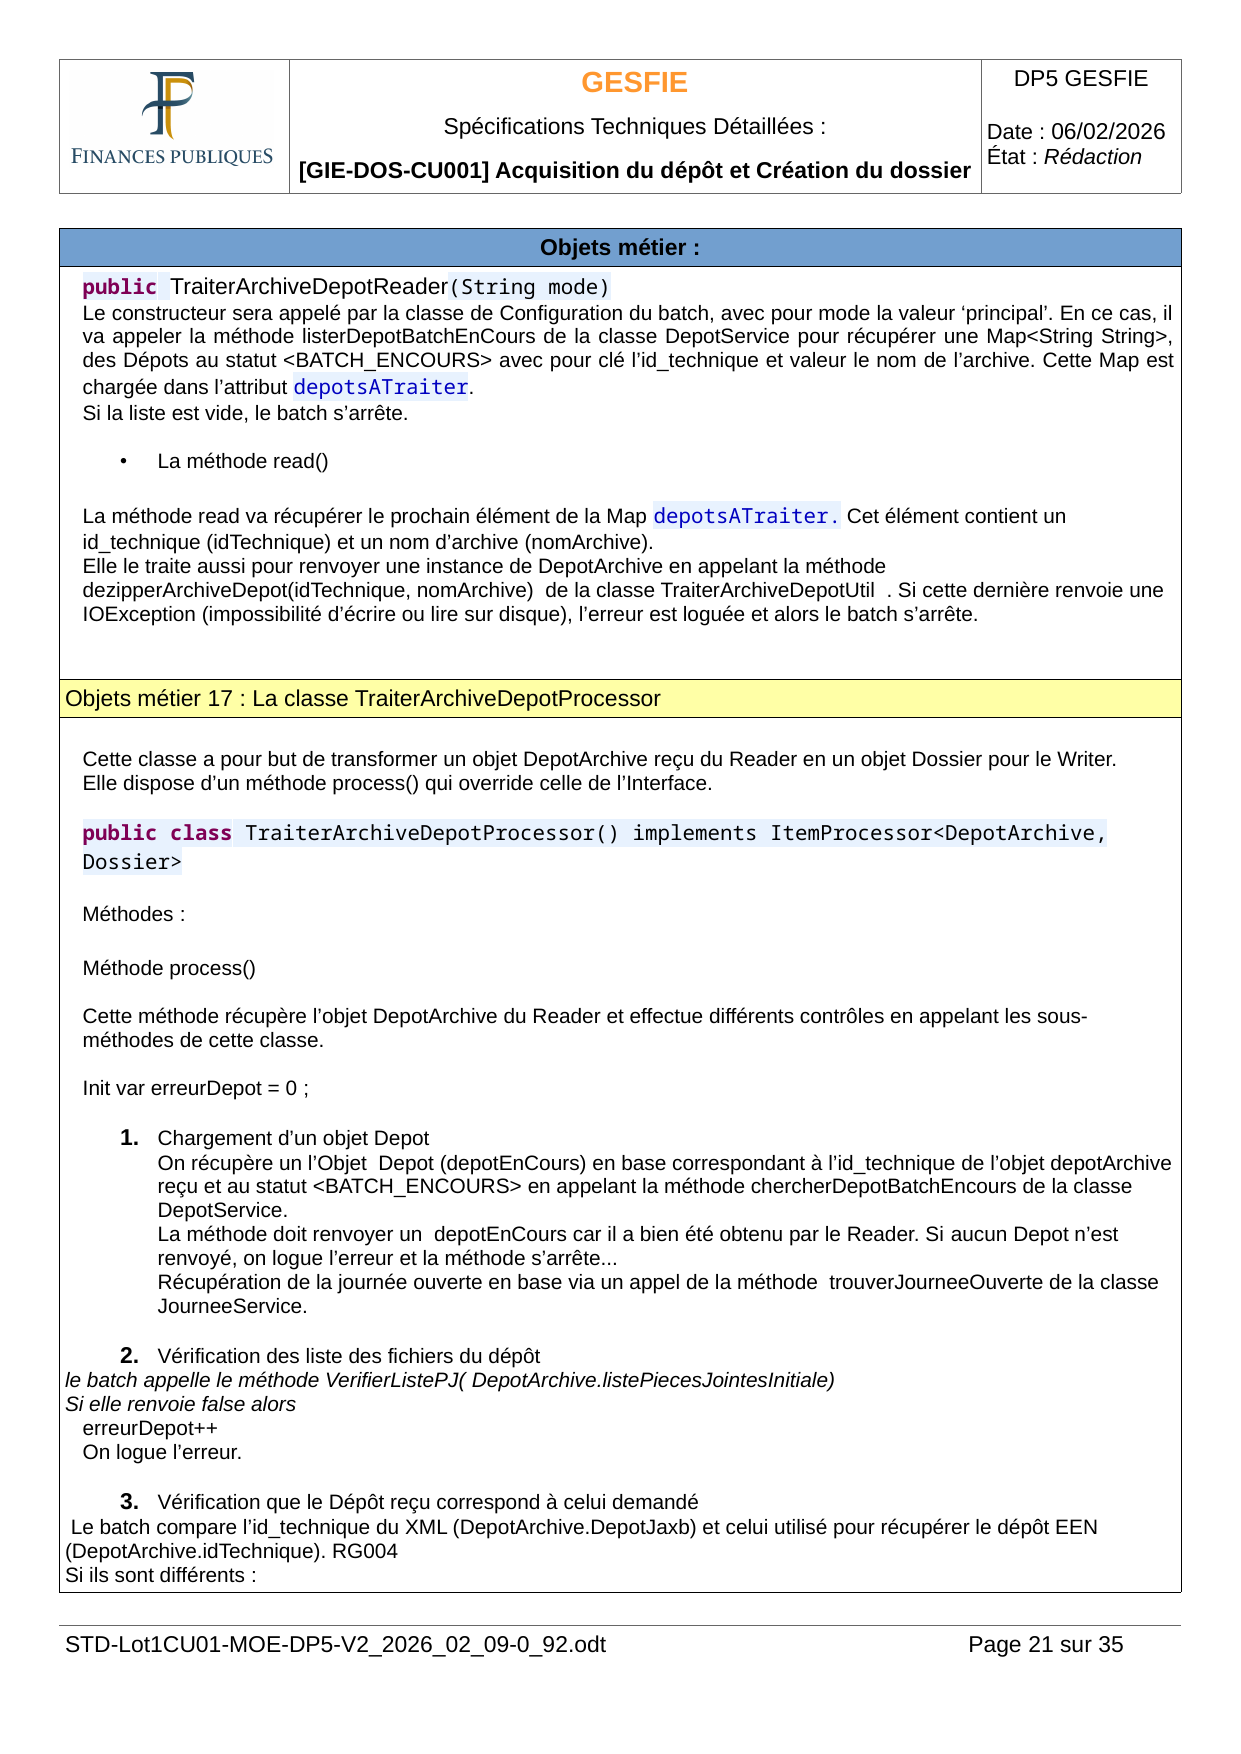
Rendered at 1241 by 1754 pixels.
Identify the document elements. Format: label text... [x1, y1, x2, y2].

table_cell Objets métier 17 : La classe TraiterArchiveDepotProcessor [60, 680, 1181, 717]
table_cell Cette classe a pour but de transformer un objet DepotArchive reçu du Reader en un objet Dossier pour le Writer. Elle dispose d’un méthode process() qui override celle de l’Interface. public class TraiterArchiveDepotProcessor() implements ItemProcessor<DepotArchive, Dossier> Méthodes : Méthode process() Cette méthode récupère l’objet DepotArchive du Reader et effectue différents contrôles en appelant les sous-méthodes de cette classe. Init var erreurDepot = 0 ; Chargement d’un objet Depot On récupère un l’Objet Depot (depotEnCours) en base correspondant à l’id_technique de l’objet depotArchive reçu et au statut <BATCH_ENCOURS> en appelant la méthode chercherDepotBatchEncours de la classe DepotService. La méthode doit renvoyer un depotEnCours car il a bien été obtenu par le Reader. Si aucun Depot n’est renvoyé, on logue l’erreur et la méthode s’arrête... Récupération de la journée ouverte en base via un appel de la méthode trouverJourneeOuverte de la classe JourneeService. Vérification des liste des fichiers du dépôt le batch appelle le méthode VerifierListePJ( DepotArchive.listePiecesJointesInitiale) Si elle renvoie false alors erreurDepot++ On logue l’erreur. Vérification que le Dépôt reçu correspond à celui demandé Le batch compare l’id_technique du XML (DepotArchive.DepotJaxb) et celui utilisé pour récupérer le dépôt EEN (DepotArchive.idTechnique). RG004 Si ils sont différents : [60, 718, 1181, 1592]
table_cell public TraiterArchiveDepotReader(String mode) Le constructeur sera appelé par la classe de Configuration du batch, avec pour mode la valeur ‘principal’. En ce cas, il va appeler la méthode listerDepotBatchEnCours de la classe DepotService pour récupérer une Map<String String>, des Dépots au statut <BATCH_ENCOURS> avec pour clé l’id_technique et valeur le nom de l’archive. Cette Map est chargée dans l’attribut depotsATraiter. Si la liste est vide, le batch s’arrête. La méthode read() La méthode read va récupérer le prochain élément de la Map depotsATraiter. Cet élément contient un id_technique (idTechnique) et un nom d’archive (nomArchive). Elle le traite aussi pour renvoyer une instance de DepotArchive en appelant la méthode dezipperArchiveDepot(idTechnique, nomArchive) de la classe TraiterArchiveDepotUtil . Si cette dernière renvoie une IOException (impossibilité d’écrire ou lire sur disque), l’erreur est loguée et alors le batch s’arrête. [60, 267, 1181, 679]
table_header Objets métier : [60, 229, 1181, 266]
picture [69, 70, 274, 168]
